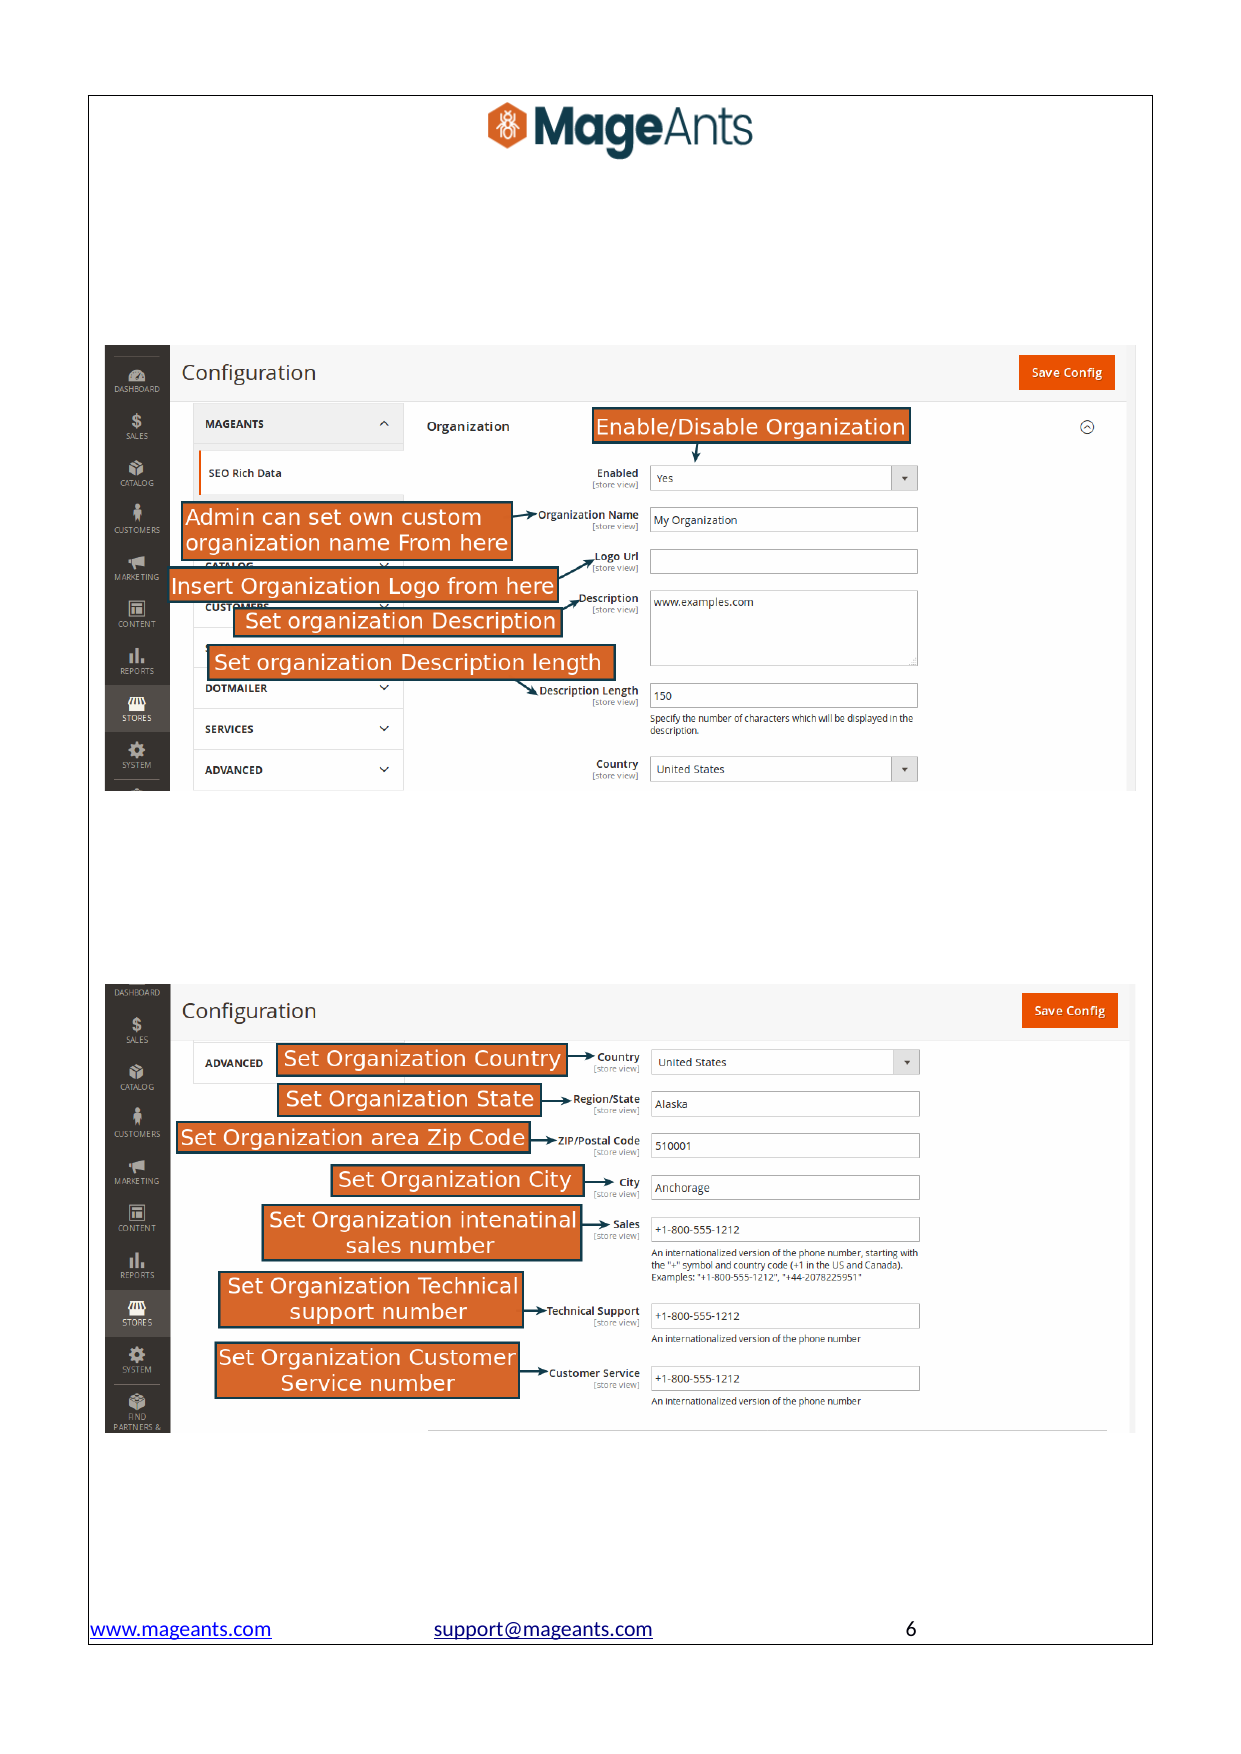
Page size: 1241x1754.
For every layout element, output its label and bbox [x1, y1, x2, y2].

picture [482, 100, 758, 162]
picture [104, 984, 1136, 1433]
picture [104, 344, 1136, 791]
